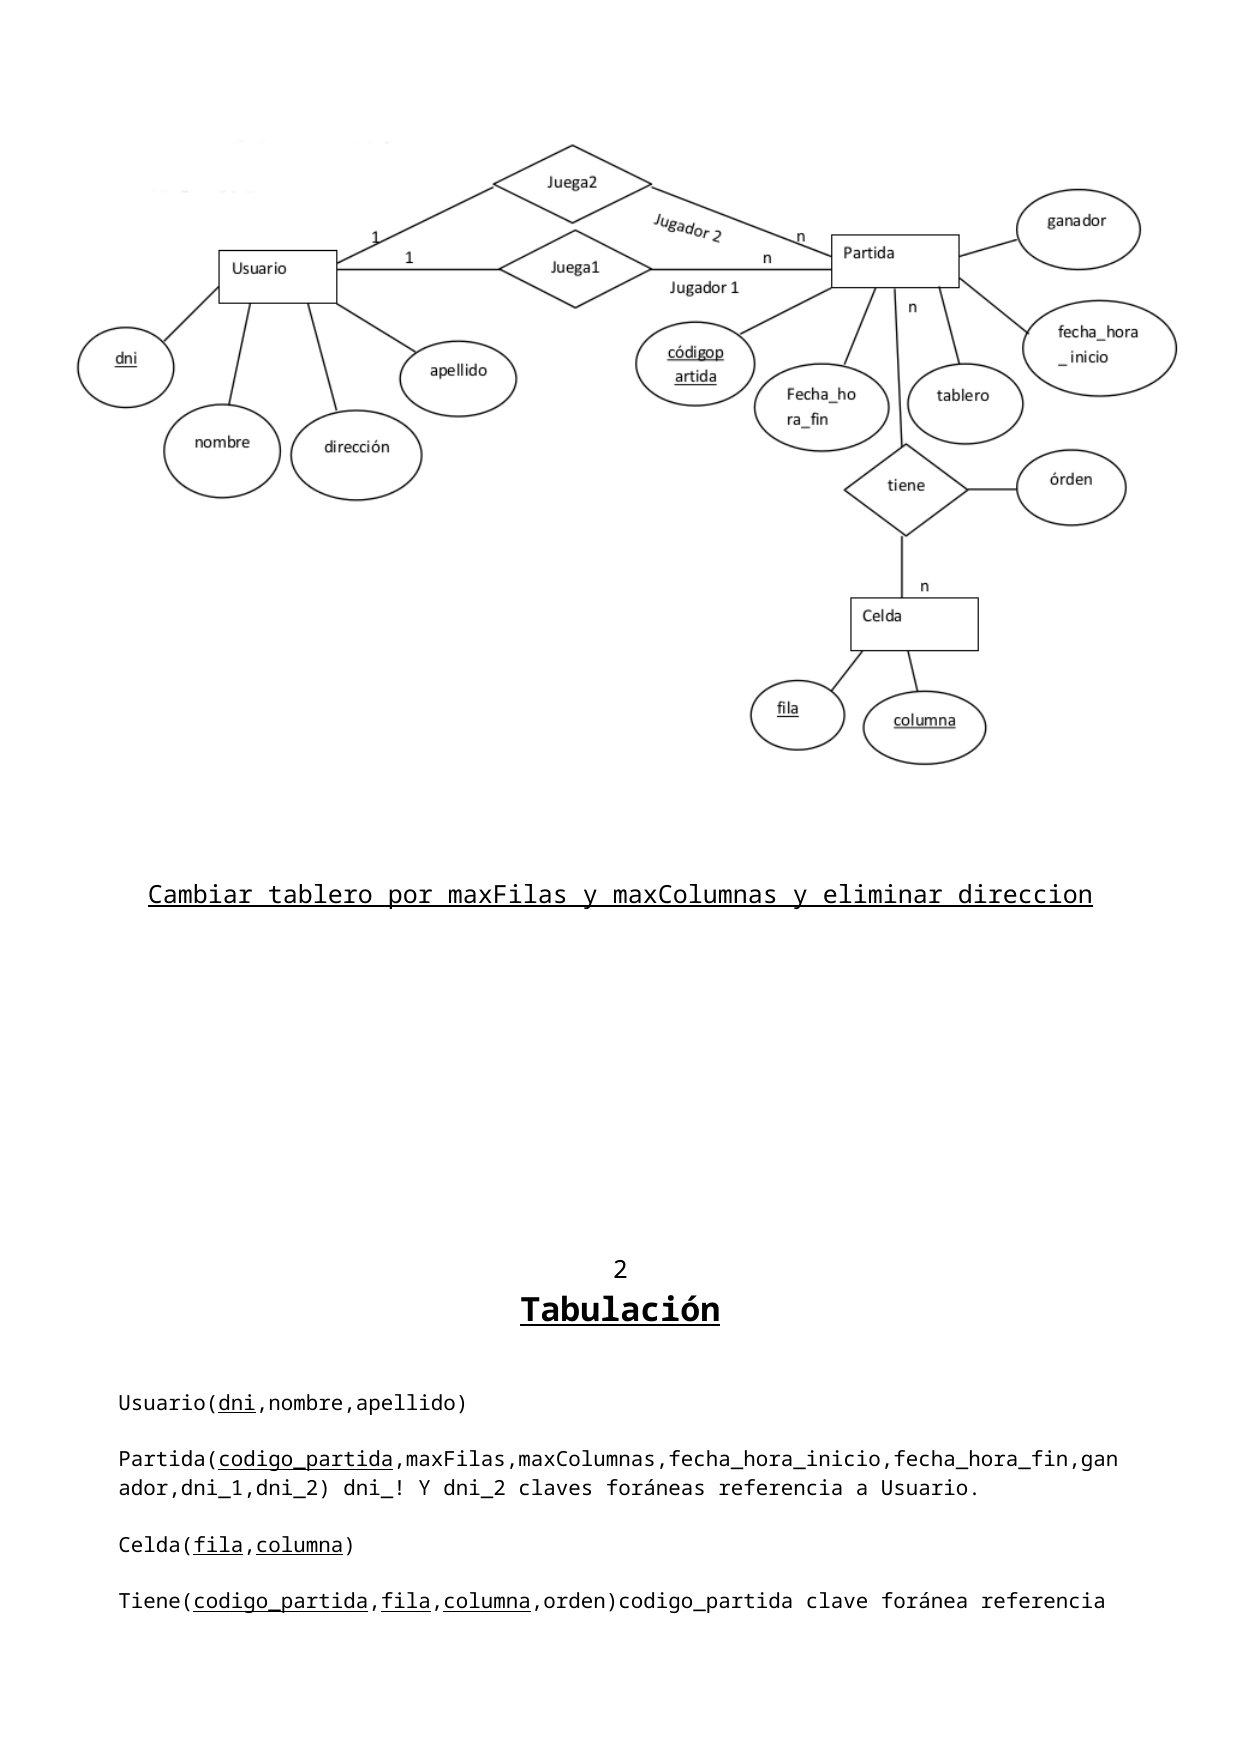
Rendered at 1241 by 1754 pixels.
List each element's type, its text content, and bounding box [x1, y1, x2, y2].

text Cambiar tablero por maxFilas y maxColumnas y eliminar direccion [118, 877, 1122, 911]
text Tiene(codigo_partida,fila,columna,orden)codigo_partida clave foránea referencia [118, 1587, 1122, 1615]
picture [54, 135, 1206, 843]
text 2 [118, 1251, 1122, 1285]
text Usuario(dni,nombre,apellido) [118, 1388, 1122, 1416]
text Tabulación [118, 1285, 1122, 1331]
text Celda(fila,columna) [118, 1530, 1122, 1558]
text Partida(codigo_partida,maxFilas,maxColumnas,fecha_hora_inicio,fecha_hora_fin,ganador,dni_1,dni_2) dni_! Y dni_2 claves foráneas referencia a Usuario. [118, 1444, 1122, 1501]
